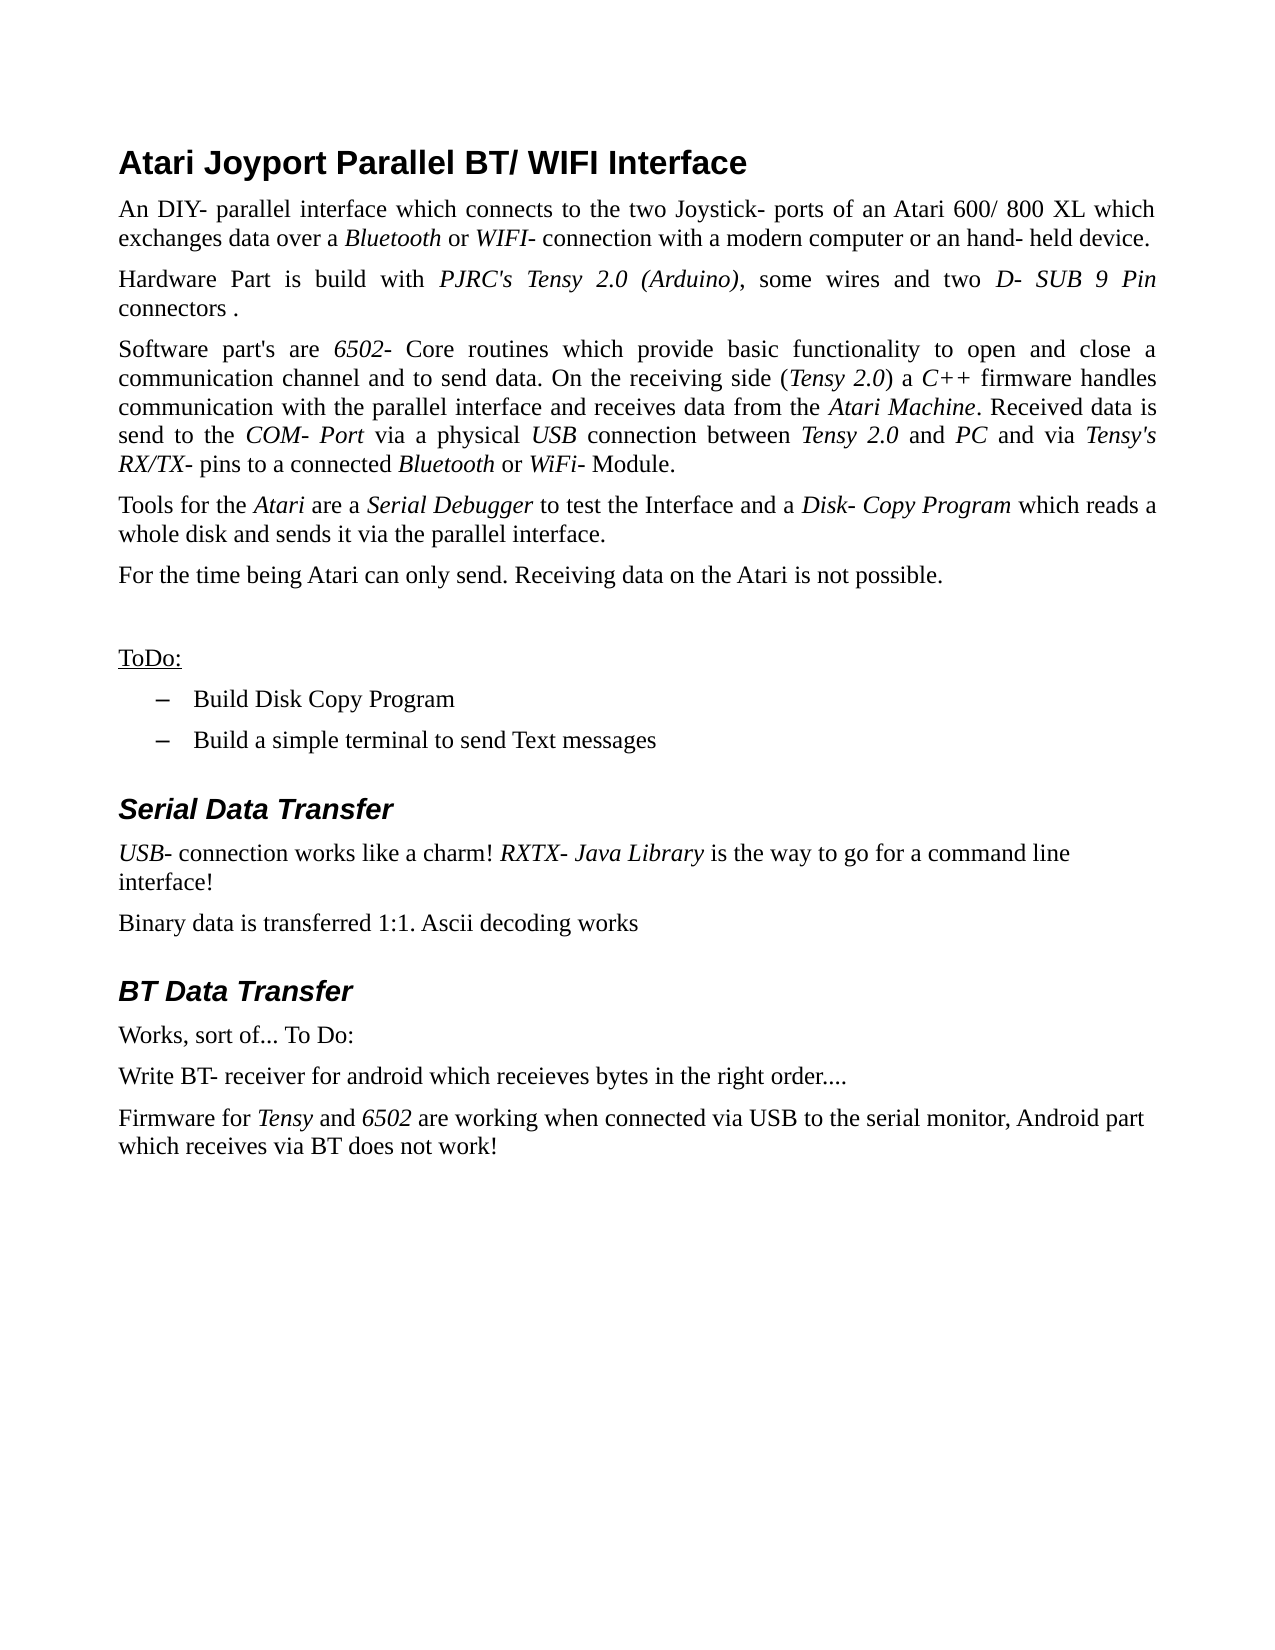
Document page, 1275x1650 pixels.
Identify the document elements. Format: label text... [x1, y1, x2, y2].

text Software part's are 6502- Core routines which provide basic functionality to open and close a communication channel and to send data. On the receiving side (Tensy 2.0) a C++ firmware handles communication with the parallel interface and receives data from the Atari Machine. Received data is send to the COM- Port via a physical USB connection between Tensy 2.0 and PC and via Tensy's RX/TX- pins to a connected Bluetooth or WiFi- Module. [118, 334, 1157, 478]
list Build a simple terminal to send Text messages [156, 726, 1157, 754]
text Write BT- receiver for android which receieves bytes in the right order.... [118, 1061, 1157, 1090]
text Firmware for Tensy and 6502 are working when connected via USB to the serial monitor, Android part which receives via BT does not work! [118, 1103, 1157, 1160]
text For the time being Atari can only send. Receiving data on the Atari is not possible. [118, 561, 1157, 589]
subtitle Atari Joyport Parallel BT/ WIFI Interface [118, 143, 1157, 182]
text Binary data is transferred 1:1. Ascii decoding works [118, 908, 1157, 937]
text ToDo: [118, 643, 1157, 672]
list Build Disk Copy Program [156, 684, 1157, 713]
subtitle Serial Data Transfer [118, 792, 1157, 825]
subtitle BT Data Transfer [118, 974, 1157, 1008]
text An DIY- parallel interface which connects to the two Joystick- ports of an Atari 600/ 800 XL which exchanges data over a Bluetooth or WIFI- connection with a modern computer or an hand- held device. [118, 194, 1157, 252]
text Hardware Part is build with PJRC's Tensy 2.0 (Arduino), some wires and two D- SUB 9 Pin connectors . [118, 264, 1157, 322]
text Tools for the Atari are a Serial Debugger to test the Interface and a Disk- Copy Program which reads a whole disk and sends it via the parallel interface. [118, 491, 1157, 548]
text USB- connection works like a charm! RXTX- Java Library is the way to go for a command line interface! [118, 838, 1157, 895]
text Works, sort of... To Do: [118, 1020, 1157, 1049]
